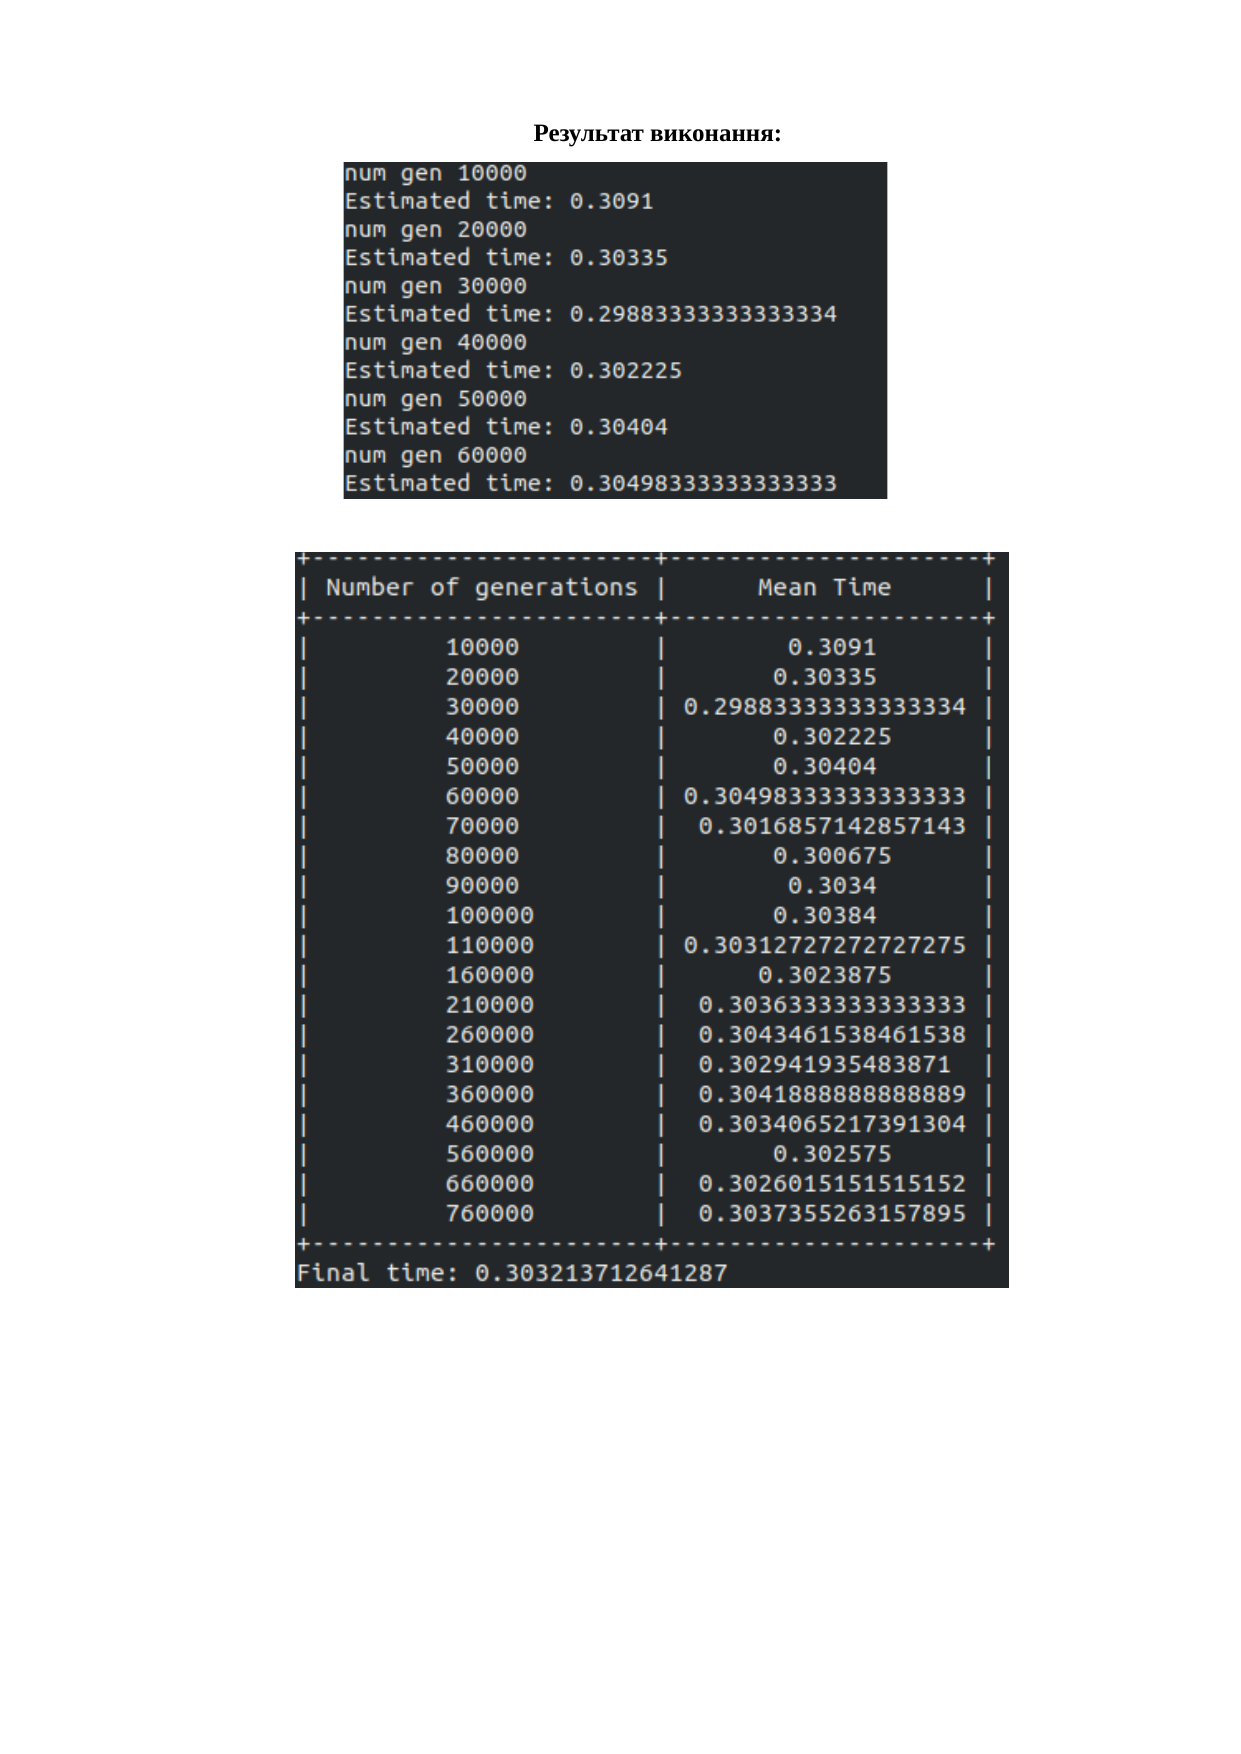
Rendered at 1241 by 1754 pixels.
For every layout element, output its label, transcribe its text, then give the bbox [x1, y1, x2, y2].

picture [343, 162, 888, 499]
text Результат виконання: [154, 118, 1122, 147]
picture [295, 552, 1009, 1288]
